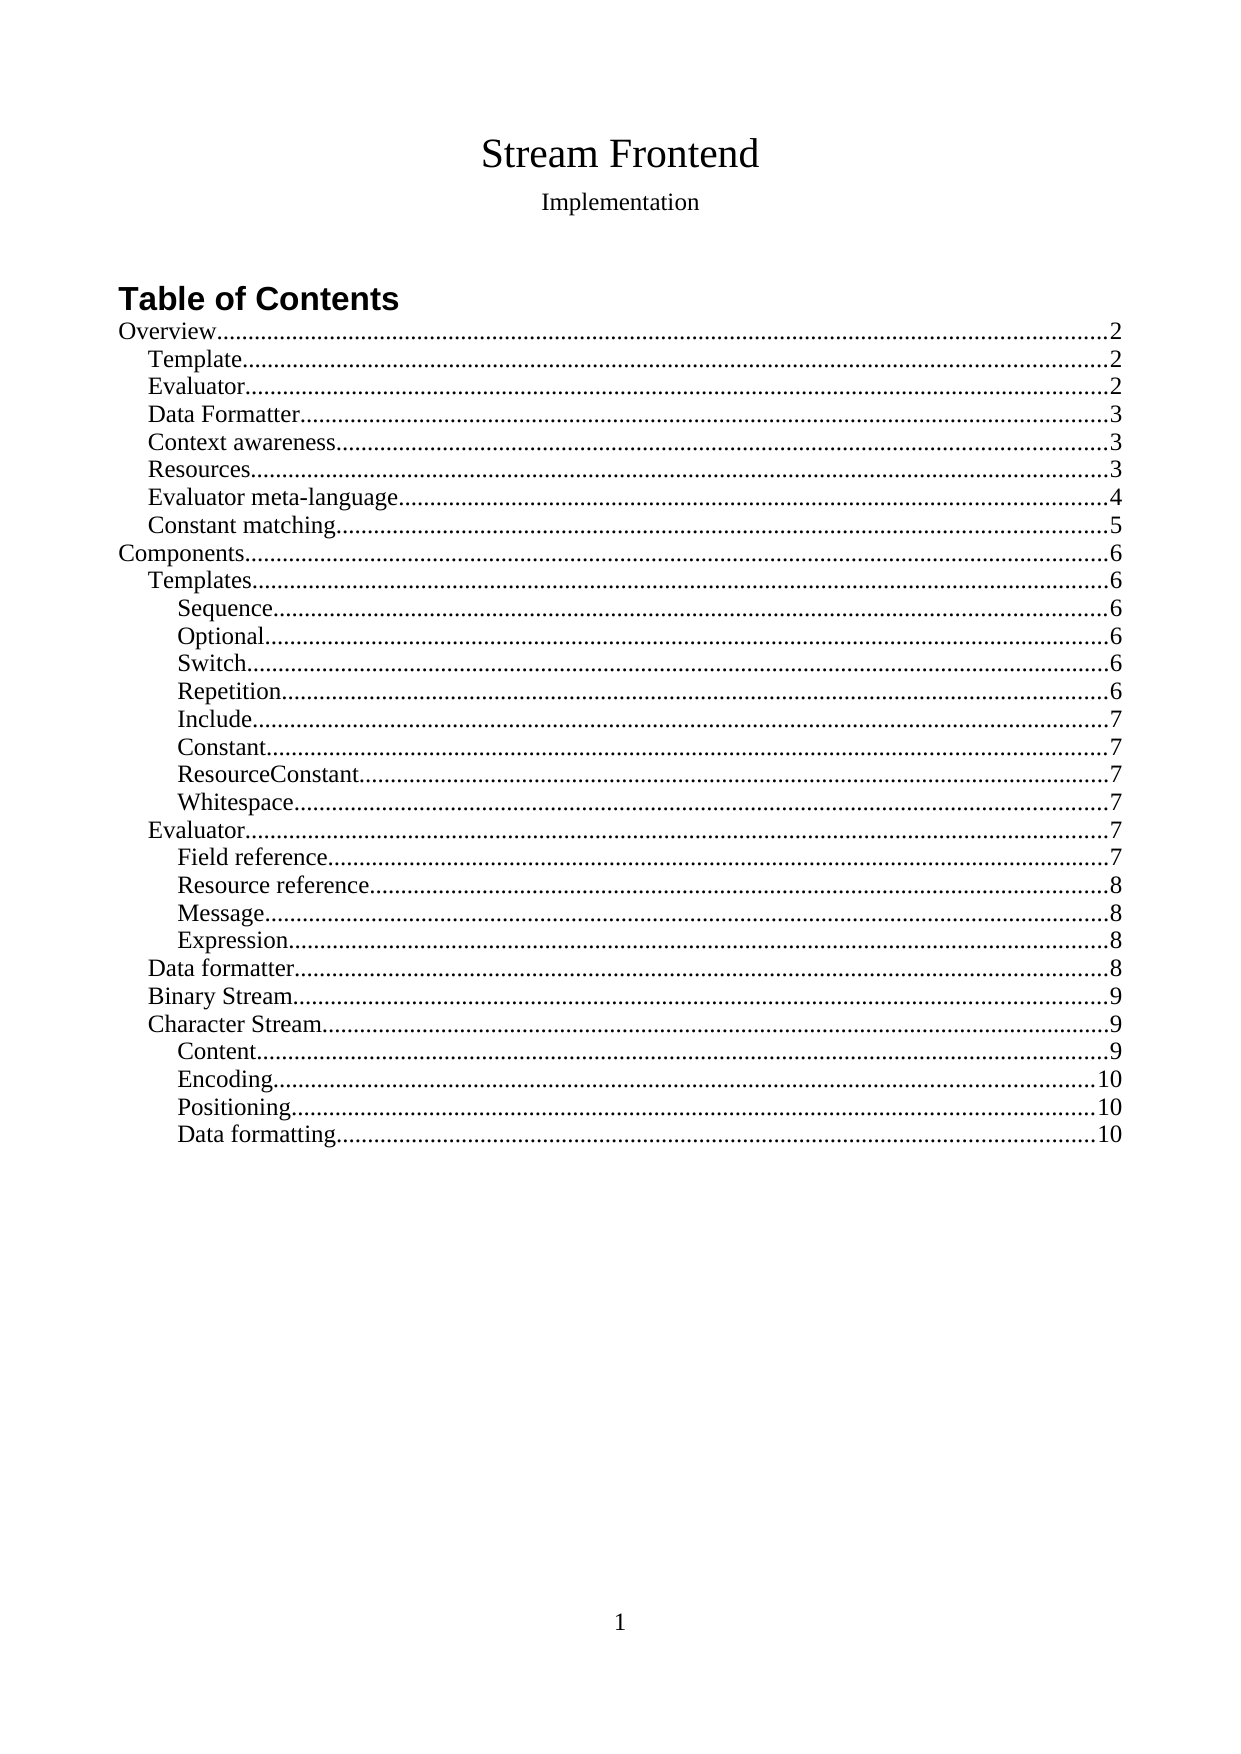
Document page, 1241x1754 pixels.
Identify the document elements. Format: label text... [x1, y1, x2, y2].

text Binary Stream 9 [148, 982, 1122, 1010]
text Data Formatter 3 [148, 400, 1122, 428]
text Overview 2 [118, 317, 1122, 345]
text Evaluator meta-language 4 [148, 483, 1122, 511]
text Data formatter 8 [148, 954, 1122, 982]
text Repetition 6 [177, 677, 1122, 705]
text Whitespace 7 [177, 788, 1122, 816]
text Data formatting 10 [177, 1121, 1122, 1148]
text Evaluator 7 [148, 816, 1122, 843]
text Templates 6 [148, 566, 1122, 594]
text Sequence 6 [177, 594, 1122, 622]
text Content 9 [177, 1037, 1122, 1065]
text Include 7 [177, 705, 1122, 733]
text ResourceConstant 7 [177, 760, 1122, 788]
text Field reference 7 [177, 843, 1122, 871]
text Context awareness 3 [148, 428, 1122, 456]
text Encoding 10 [177, 1065, 1122, 1093]
text Expression 8 [177, 927, 1122, 954]
text Positioning 10 [177, 1093, 1122, 1121]
text Message 8 [177, 899, 1122, 927]
text Constant 7 [177, 733, 1122, 760]
text Resource reference 8 [177, 871, 1122, 899]
text Stream Frontend [118, 130, 1122, 176]
text Resources 3 [148, 456, 1122, 483]
text Evaluator 2 [148, 372, 1122, 400]
text Implementation [118, 188, 1122, 216]
text Optional 6 [177, 622, 1122, 649]
text Constant matching 5 [148, 511, 1122, 539]
text Character Stream 9 [148, 1010, 1122, 1037]
subtitle Table of Contents [118, 280, 1122, 317]
text Template 2 [148, 345, 1122, 372]
text Components 6 [118, 539, 1122, 566]
text Switch 6 [177, 649, 1122, 677]
